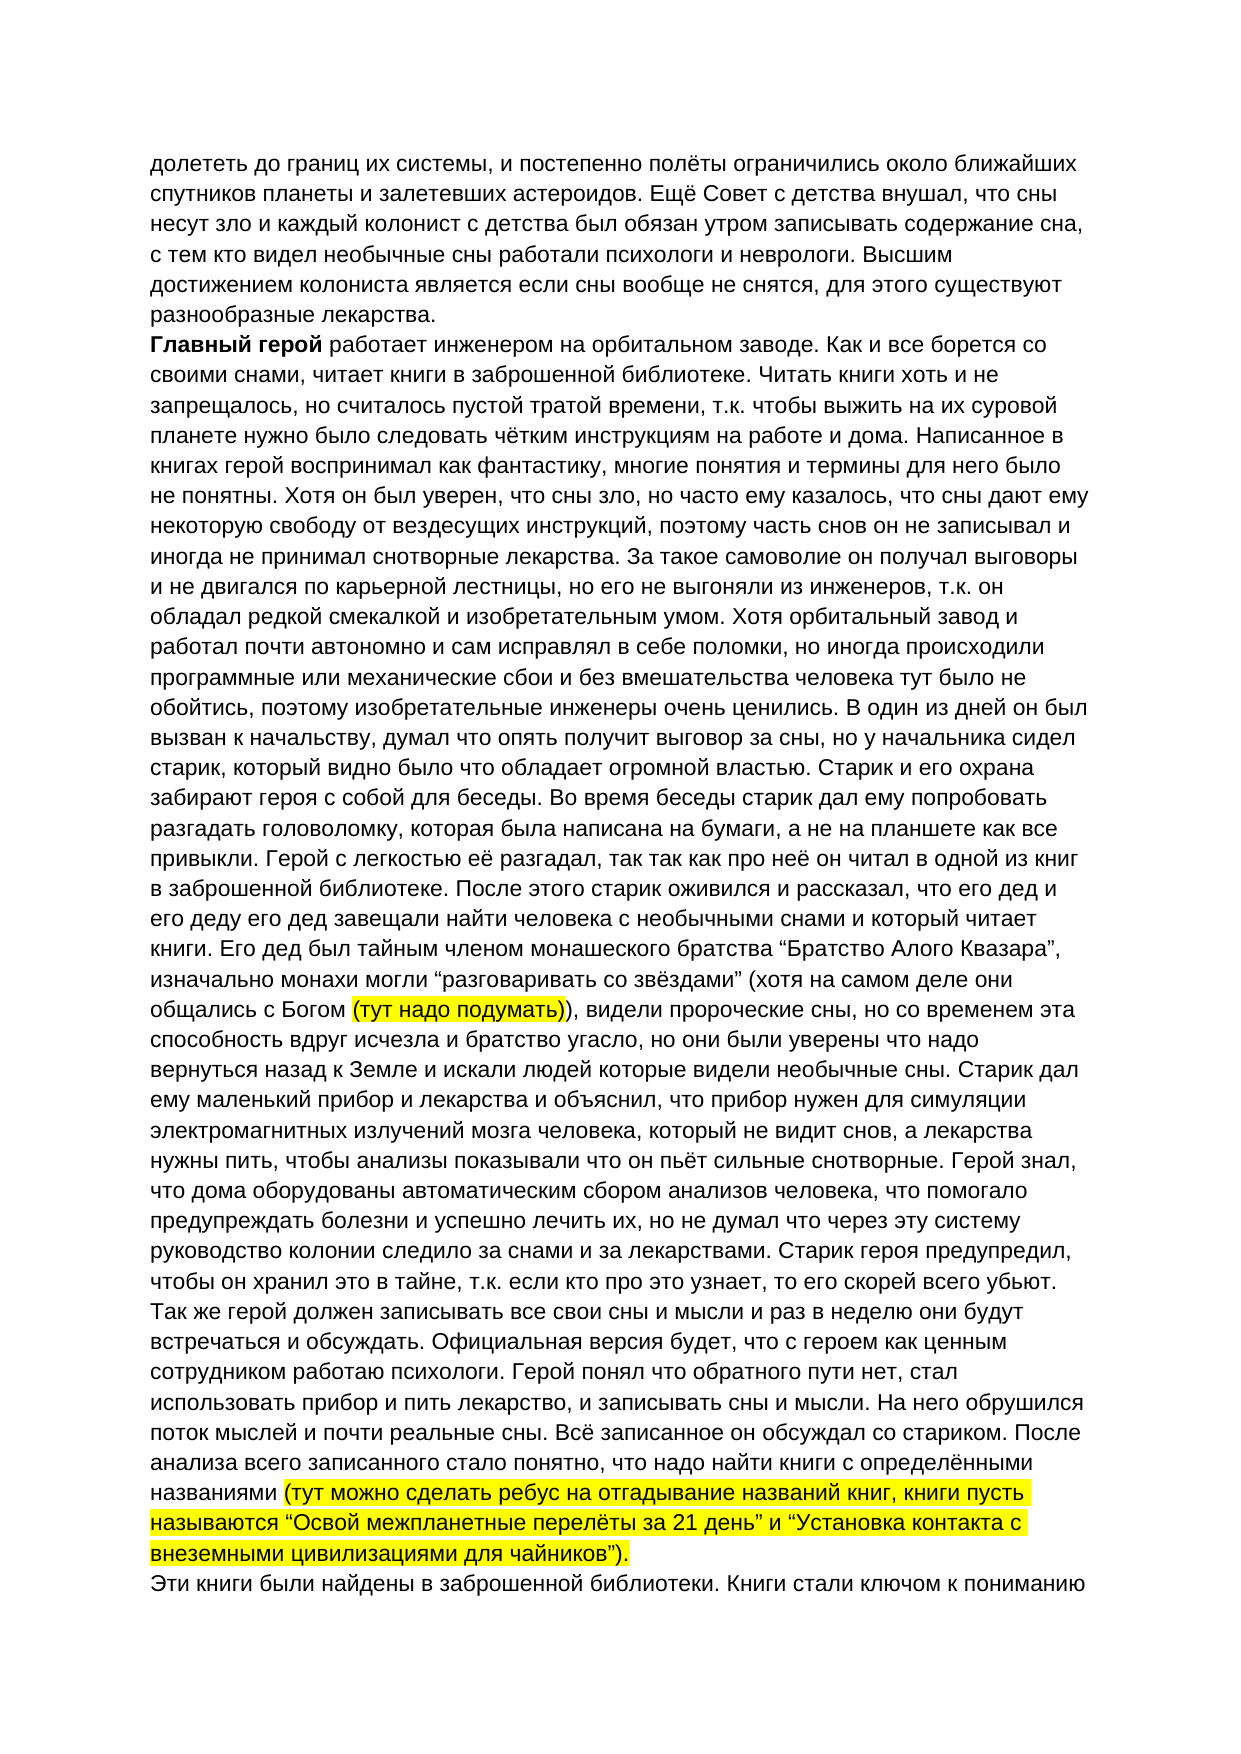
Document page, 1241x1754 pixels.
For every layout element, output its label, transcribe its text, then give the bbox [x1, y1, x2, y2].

text долететь до границ их системы, и постепенно полёты ограничились около ближайших спутников планеты и залетевших астероидов. Ещё Совет с детства внушал, что сны несут зло и каждый колонист с детства был обязан утром записывать содержание сна, с тем кто видел необычные сны работали психологи и неврологи. Высшим достижением колониста является если сны вообще не снятся, для этого существуют разнообразные лекарства. [150, 150, 1090, 327]
text Главный герой работает инженером на орбитальном заводе. Как и все борется со своими снами, читает книги в заброшенной библиотеке. Читать книги хоть и не запрещалось, но считалось пустой тратой времени, т.к. чтобы выжить на их суровой планете нужно было следовать чётким инструкциям на работе и дома. Написанное в книгах герой воспринимал как фантастику, многие понятия и термины для него было не понятны. Хотя он был уверен, что сны зло, но часто ему казалось, что сны дают ему некоторую свободу от вездесущих инструкций, поэтому часть снов он не записывал и иногда не принимал снотворные лекарства. За такое самоволие он получал выговоры и не двигался по карьерной лестницы, но его не выгоняли из инженеров, т.к. он обладал редкой смекалкой и изобретательным умом. Хотя орбитальный завод и работал почти автономно и сам исправлял в себе поломки, но иногда происходили программные или механические сбои и без вмешательства человека тут было не обойтись, поэтому изобретательные инженеры очень ценились. В один из дней он был вызван к начальству, думал что опять получит выговор за сны, но у начальника сидел старик, который видно было что обладает огромной властью. Старик и его охрана забирают героя с собой для беседы. Во время беседы старик дал ему попробовать разгадать головоломку, которая была написана на бумаги, а не на планшете как все привыкли. Герой с легкостью её разгадал, так так как про неё он читал в одной из книг в заброшенной библиотеке. После этого старик оживился и рассказал, что его дед и его деду его дед завещали найти человека с необычными снами и который читает книги. Его дед был тайным членом монашеского братства “Братство Алого Квазара”, изначально монахи могли “разговаривать со звёздами” (хотя на самом деле они общались с Богом (тут надо подумать)), видели пророческие сны, но со временем эта способность вдруг исчезла и братство угасло, но они были уверены что надо вернуться назад к Земле и искали людей которые видели необычные сны. Старик дал ему маленький прибор и лекарства и объяснил, что прибор нужен для симуляции электромагнитных излучений мозга человека, который не видит снов, а лекарства нужны пить, чтобы анализы показывали что он пьёт сильные снотворные. Герой знал, что дома оборудованы автоматическим сбором анализов человека, что помогало предупреждать болезни и успешно лечить их, но не думал что через эту систему руководство колонии следило за снами и за лекарствами. Старик героя предупредил, чтобы он хранил это в тайне, т.к. если кто про это узнает, то его скорей всего убьют. Так же герой должен записывать все свои сны и мысли и раз в неделю они будут встречаться и обсуждать. Официальная версия будет, что с героем как ценным сотрудником работаю психологи. Герой понял что обратного пути нет, стал использовать прибор и пить лекарство, и записывать сны и мысли. На него обрушился поток мыслей и почти реальные сны. Всё записанное он обсуждал со стариком. После анализа всего записанного стало понятно, что надо найти книги с определёнными названиями (тут можно сделать ребус на отгадывание названий книг, книги пусть называются “Освой межпланетные перелёты за 21 день” и “Установка контакта с внеземными цивилизациями для чайников”). [150, 331, 1090, 1566]
text Эти книги были найдены в заброшенной библиотеки. Книги стали ключом к пониманию [150, 1570, 1090, 1596]
